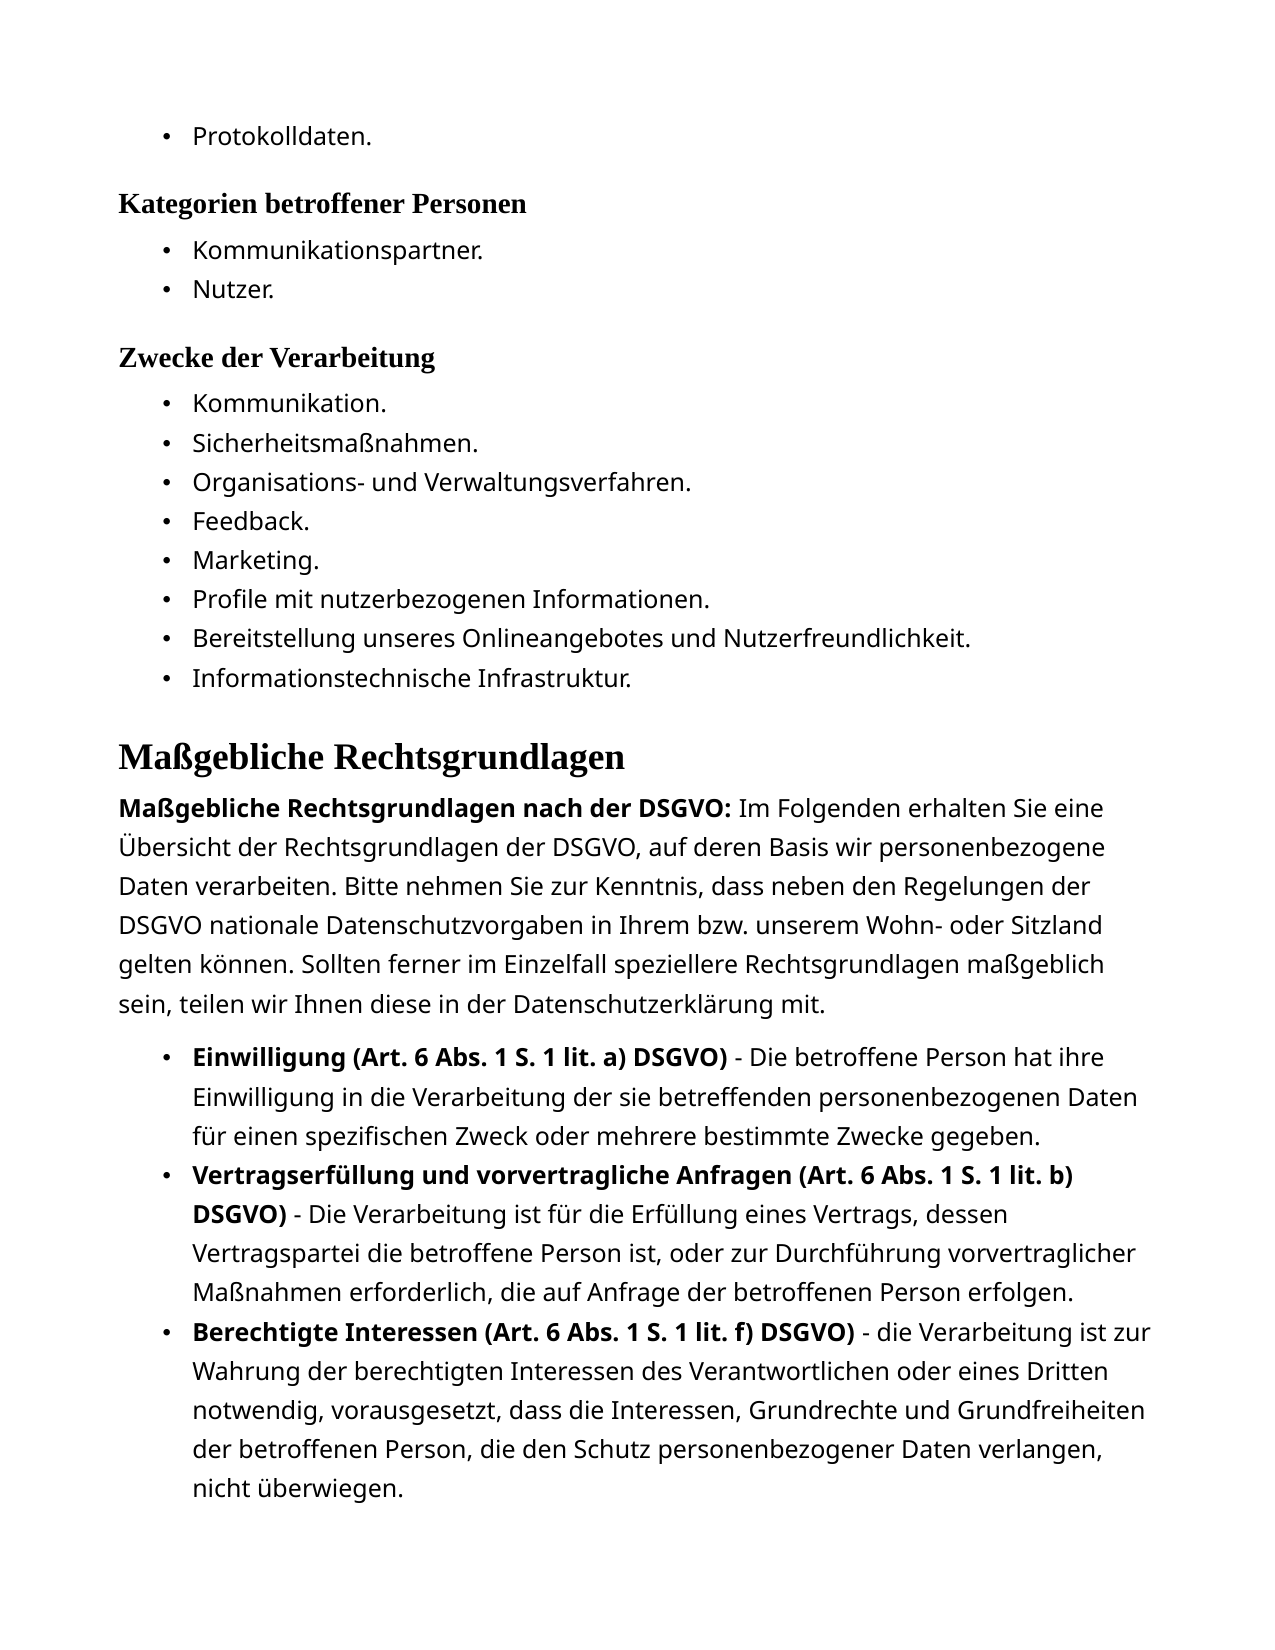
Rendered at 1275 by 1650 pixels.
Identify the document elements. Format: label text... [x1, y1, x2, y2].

subtitle Maßgebliche Rechtsgrundlagen [118, 735, 1157, 778]
list Einwilligung (Art. 6 Abs. 1 S. 1 lit. a) DSGVO) - Die betroffene Person hat ihre Einwilligung in die Verarbeitung der sie betreffenden personenbezogenen Daten für einen spezifischen Zweck oder mehrere bestimmte Zwecke gegeben. [162, 1040, 1157, 1152]
list Profile mit nutzerbezogenen Informationen. [162, 582, 1157, 616]
list Berechtigte Interessen (Art. 6 Abs. 1 S. 1 lit. f) DSGVO) - die Verarbeitung ist zur Wahrung der berechtigten Interessen des Verantwortlichen oder eines Dritten notwendig, vorausgesetzt, dass die Interessen, Grundrechte und Grundfreiheiten der betroffenen Person, die den Schutz personenbezogener Daten verlangen, nicht überwiegen. [162, 1314, 1157, 1505]
list Informationstechnische Infrastruktur. [162, 660, 1157, 694]
subtitle Kategorien betroffener Personen [118, 186, 1157, 220]
list Bereitstellung unseres Onlineangebotes und Nutzerfreundlichkeit. [162, 621, 1157, 655]
list Feedback. [162, 503, 1157, 538]
list Protokolldaten. [162, 118, 1157, 152]
list Organisations- und Verwaltungsverfahren. [162, 464, 1157, 498]
text Maßgebliche Rechtsgrundlagen nach der DSGVO: Im Folgenden erhalten Sie eine Übersicht der Rechtsgrundlagen der DSGVO, auf deren Basis wir personenbezogene Daten verarbeiten. Bitte nehmen Sie zur Kenntnis, dass neben den Regelungen der DSGVO nationale Datenschutzvorgaben in Ihrem bzw. unserem Wohn- oder Sitzland gelten können. Sollten ferner im Einzelfall speziellere Rechtsgrundlagen maßgeblich sein, teilen wir Ihnen diese in der Datenschutzerklärung mit. [118, 790, 1157, 1020]
list Vertragserfüllung und vorvertragliche Anfragen (Art. 6 Abs. 1 S. 1 lit. b) DSGVO) - Die Verarbeitung ist für die Erfüllung eines Vertrags, dessen Vertragspartei die betroffene Person ist, oder zur Durchführung vorvertraglicher Maßnahmen erforderlich, die auf Anfrage der betroffenen Person erfolgen. [162, 1157, 1157, 1309]
list Sicherheitsmaßnahmen. [162, 425, 1157, 459]
list Kommunikation. [162, 386, 1157, 420]
list Marketing. [162, 543, 1157, 577]
subtitle Zwecke der Verarbeitung [118, 340, 1157, 373]
list Nutzer. [162, 272, 1157, 306]
list Kommunikationspartner. [162, 232, 1157, 267]
